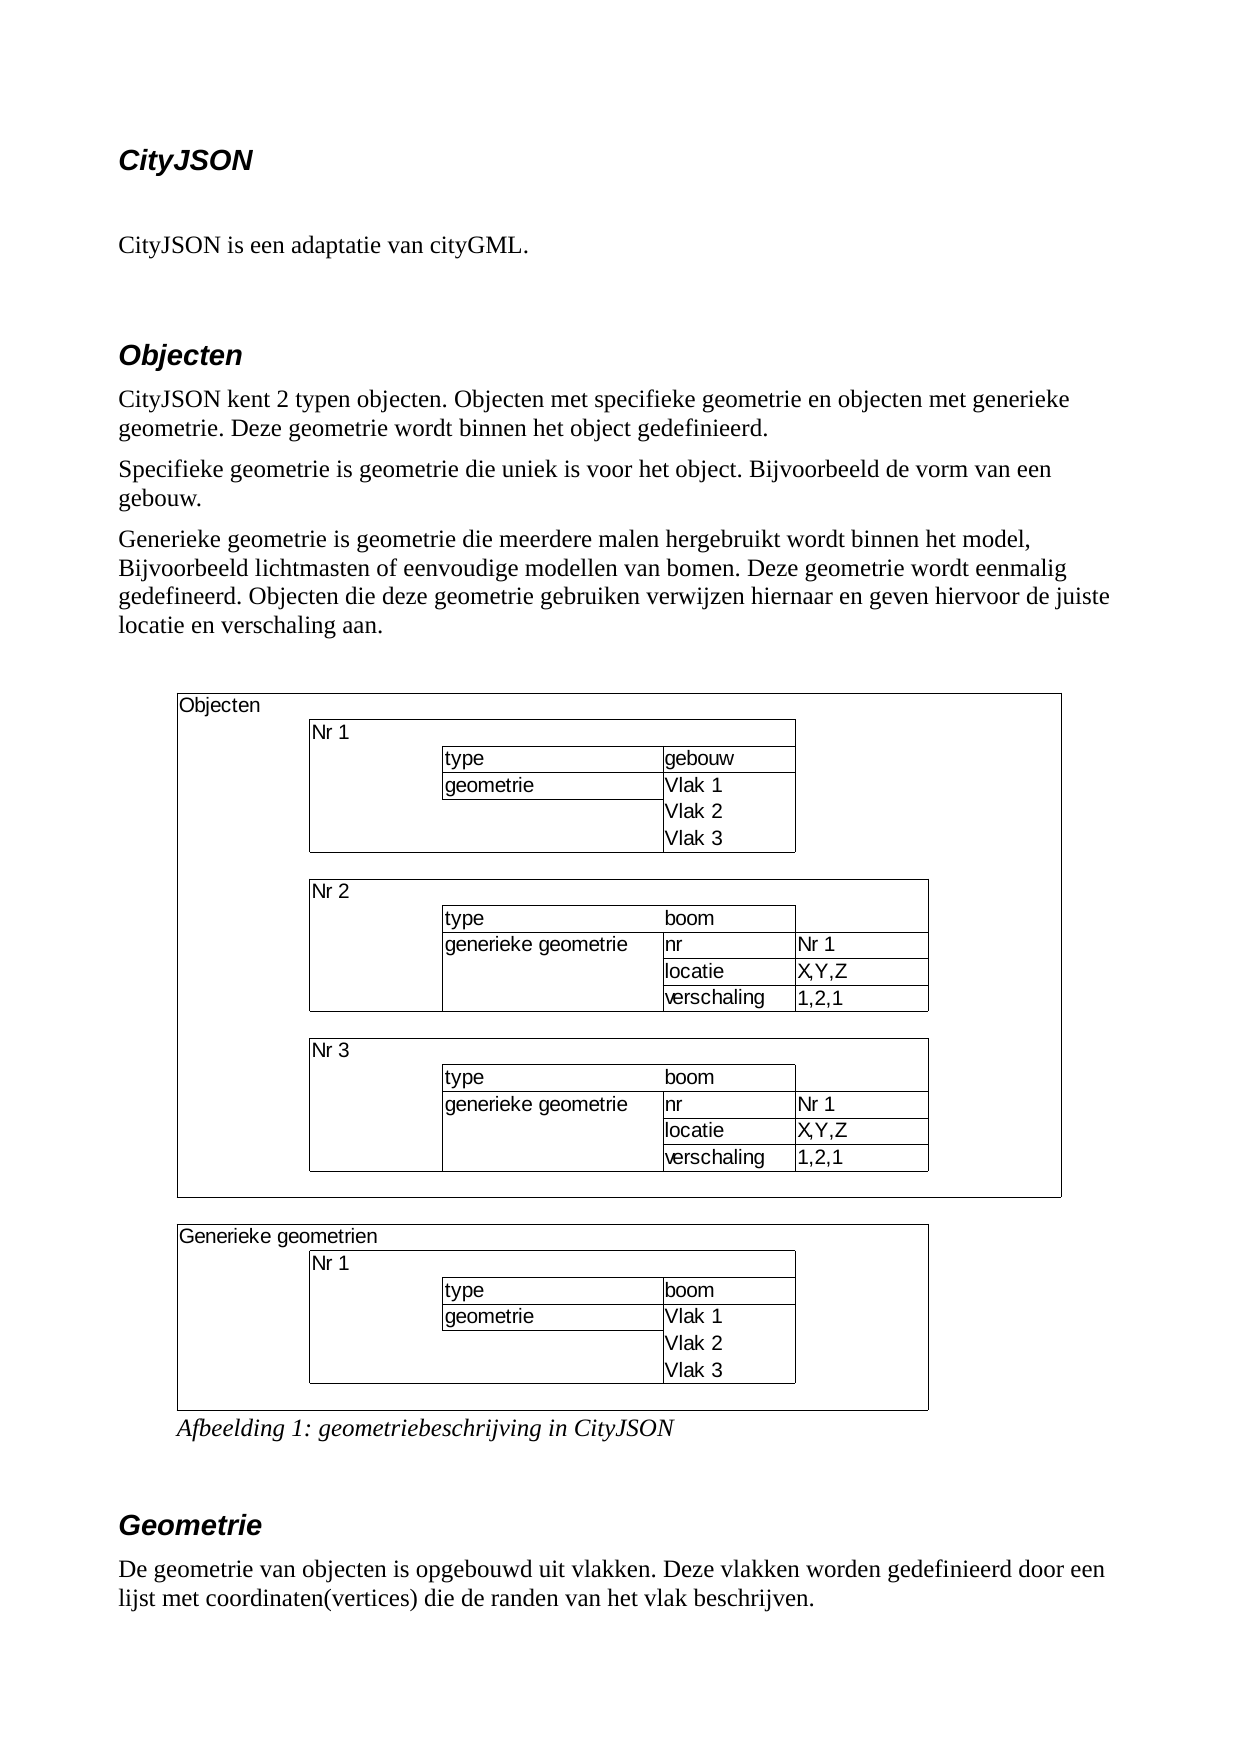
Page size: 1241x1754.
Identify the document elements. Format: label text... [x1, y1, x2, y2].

text CityJSON kent 2 typen objecten. Objecten met specifieke geometrie en objecten met generieke geometrie. Deze geometrie wordt binnen het object gedefinieerd. [118, 384, 1122, 441]
text De geometrie van objecten is opgebouwd uit vlakken. Deze vlakken worden gedefinieerd door een lijst met coordinaten(vertices) die de randen van het vlak beschrijven. [118, 1554, 1122, 1611]
text Generieke geometrie is geometrie die meerdere malen hergebruikt wordt binnen het model, Bijvoorbeeld lichtmasten of eenvoudige modellen van bomen. Deze geometrie wordt eenmalig gedefineerd. Objecten die deze geometrie gebruiken verwijzen hiernaar en geven hiervoor de juiste locatie en verschaling aan. [118, 524, 1122, 639]
subtitle Geometrie [118, 1508, 1122, 1541]
text Specifieke geometrie is geometrie die uniek is voor het object. Bijvoorbeeld de vorm van een gebouw. [118, 454, 1122, 511]
text Afbeelding 1: geometriebeschrijving in CityJSON [177, 705, 1064, 1442]
subtitle Objecten [118, 338, 1122, 371]
text CityJSON is een adaptatie van cityGML. [118, 230, 1122, 259]
subtitle CityJSON [118, 143, 1122, 177]
